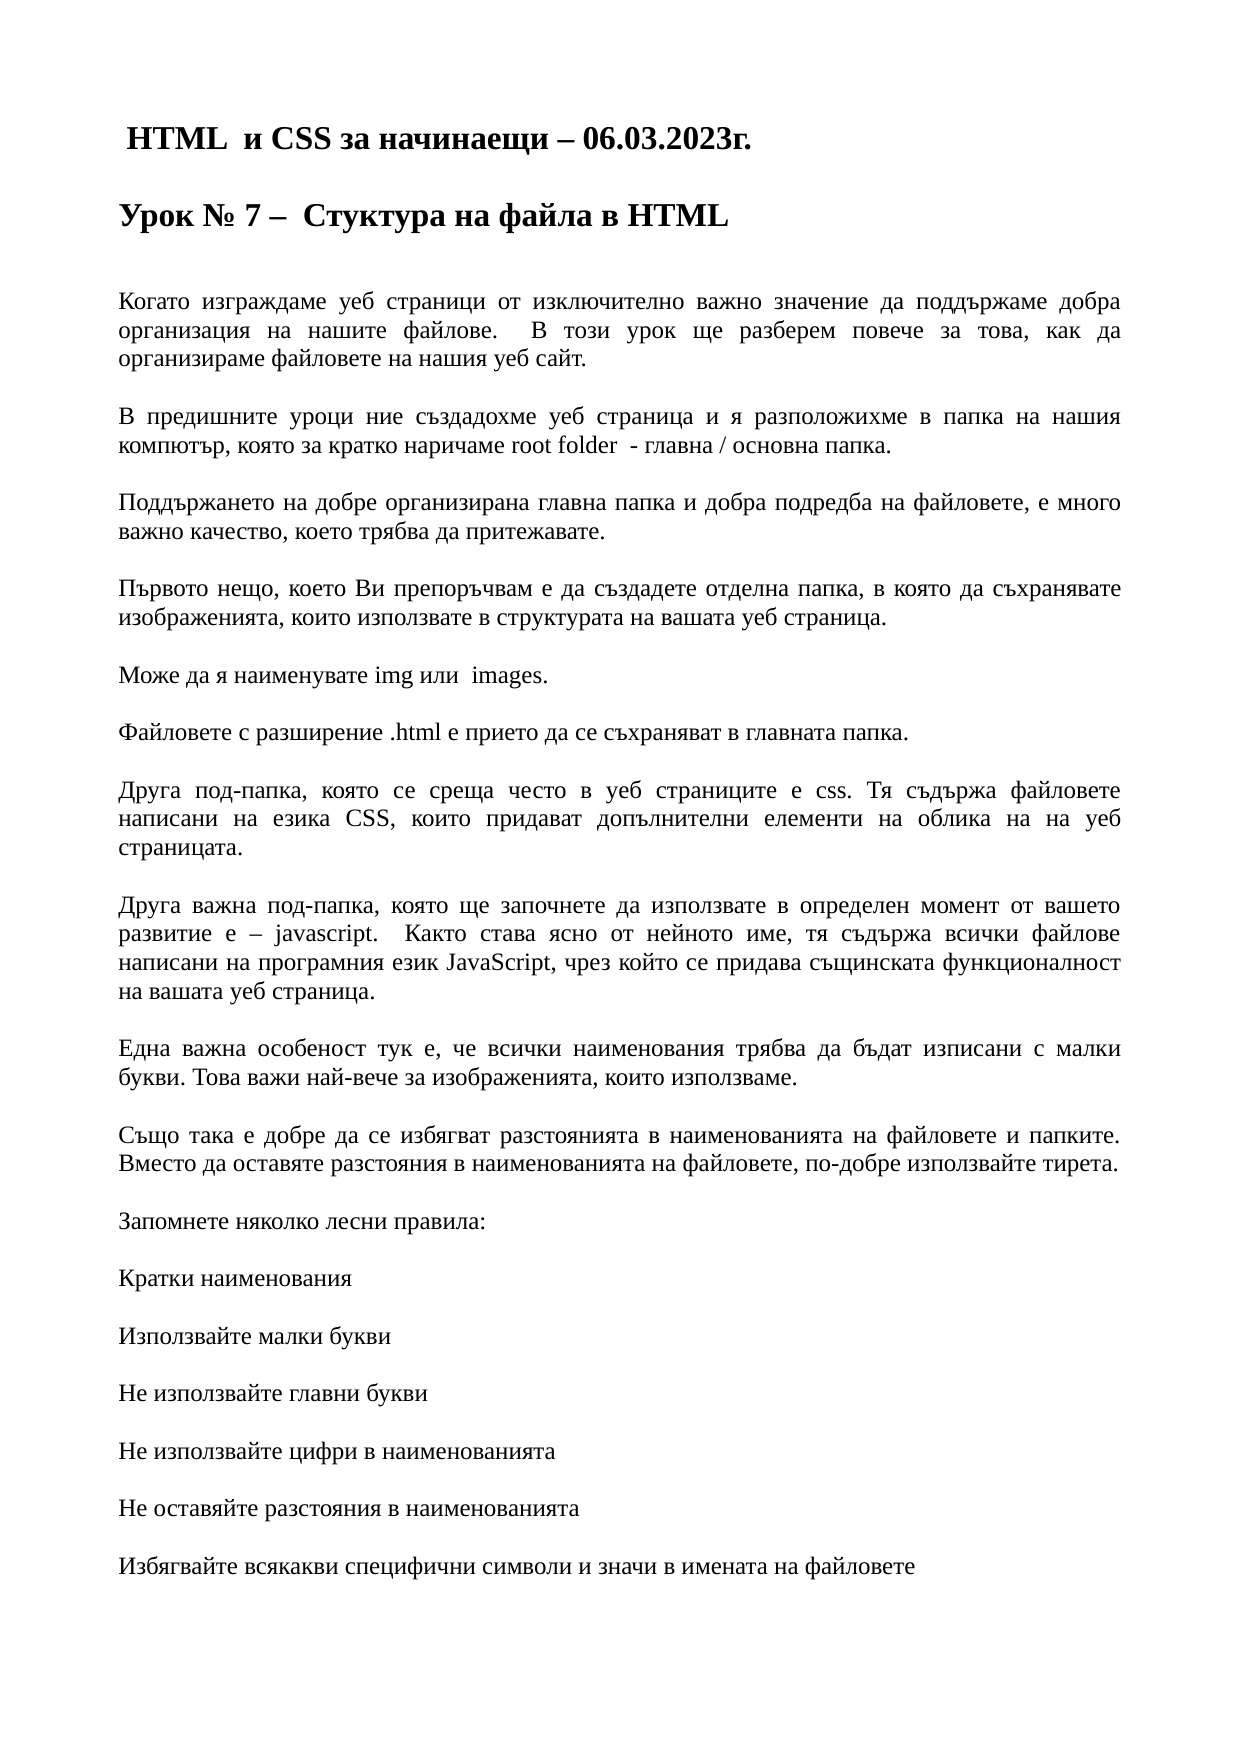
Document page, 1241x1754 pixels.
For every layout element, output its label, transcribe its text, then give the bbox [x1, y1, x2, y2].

text Избягвайте всякакви специфични символи и значи в имената на файловете [118, 1551, 1122, 1580]
text Друга под-папка, която се среща често в уеб страниците е css. Тя съдържа файловете написани на езика CSS, които придават допълнителни елементи на облика на на уеб страницата. [118, 775, 1122, 861]
text Не използвайте главни букви [118, 1378, 1122, 1407]
text Кратки наименования [118, 1263, 1122, 1292]
text Не използвайте цифри в наименованията [118, 1436, 1122, 1465]
text HTML и CSS за начинаещи – 06.03.2023г. [118, 118, 1122, 156]
text Използвайте малки букви [118, 1321, 1122, 1350]
text Една важна особеност тук е, че всички наименования трябва да бъдат изписани с малки букви. Това важи най-вече за изображенията, които използваме. [118, 1033, 1122, 1091]
text Може да я наименувате img или images. [118, 660, 1122, 688]
text Файловете с разширение .html е прието да се съхраняват в главната папка. [118, 717, 1122, 746]
text Първото нещо, което Ви препоръчвам е да създадете отделна папка, в която да съхранявате изображенията, които използвате в структурата на вашата уеб страница. [118, 573, 1122, 631]
text Друга важна под-папка, която ще започнете да използвате в определен момент от вашето развитие е – javascript. Както става ясно от нейното име, тя съдържа всички файлове написани на програмния език JavaScript, чрез който се придава същинската функционалност на вашата уеб страница. [118, 890, 1122, 1005]
text Урок № 7 – Стуктура на файла в HTML [118, 195, 1122, 233]
text Не оставяйте разстояния в наименованията [118, 1493, 1122, 1522]
text В предишните уроци ние създадохме уеб страница и я разположихме в папка на нашия компютър, която за кратко наричаме root folder - главна / основна папка. [118, 401, 1122, 458]
text Също така е добре да се избягват разстоянията в наименованията на файловете и папките. Вместо да оставяте разстояния в наименованията на файловете, по-добре използвайте тирета. [118, 1120, 1122, 1177]
text Запомнете няколко лесни правила: [118, 1206, 1122, 1235]
text Поддържането на добре организирана главна папка и добра подредба на файловете, е много важно качество, което трябва да притежавате. [118, 487, 1122, 545]
text Когато изграждаме уеб страници от изключително важно значение да поддържаме добра организация на нашите файлове. В този урок ще разберем повече за това, как да организираме файловете на нашия уеб сайт. [118, 286, 1122, 372]
